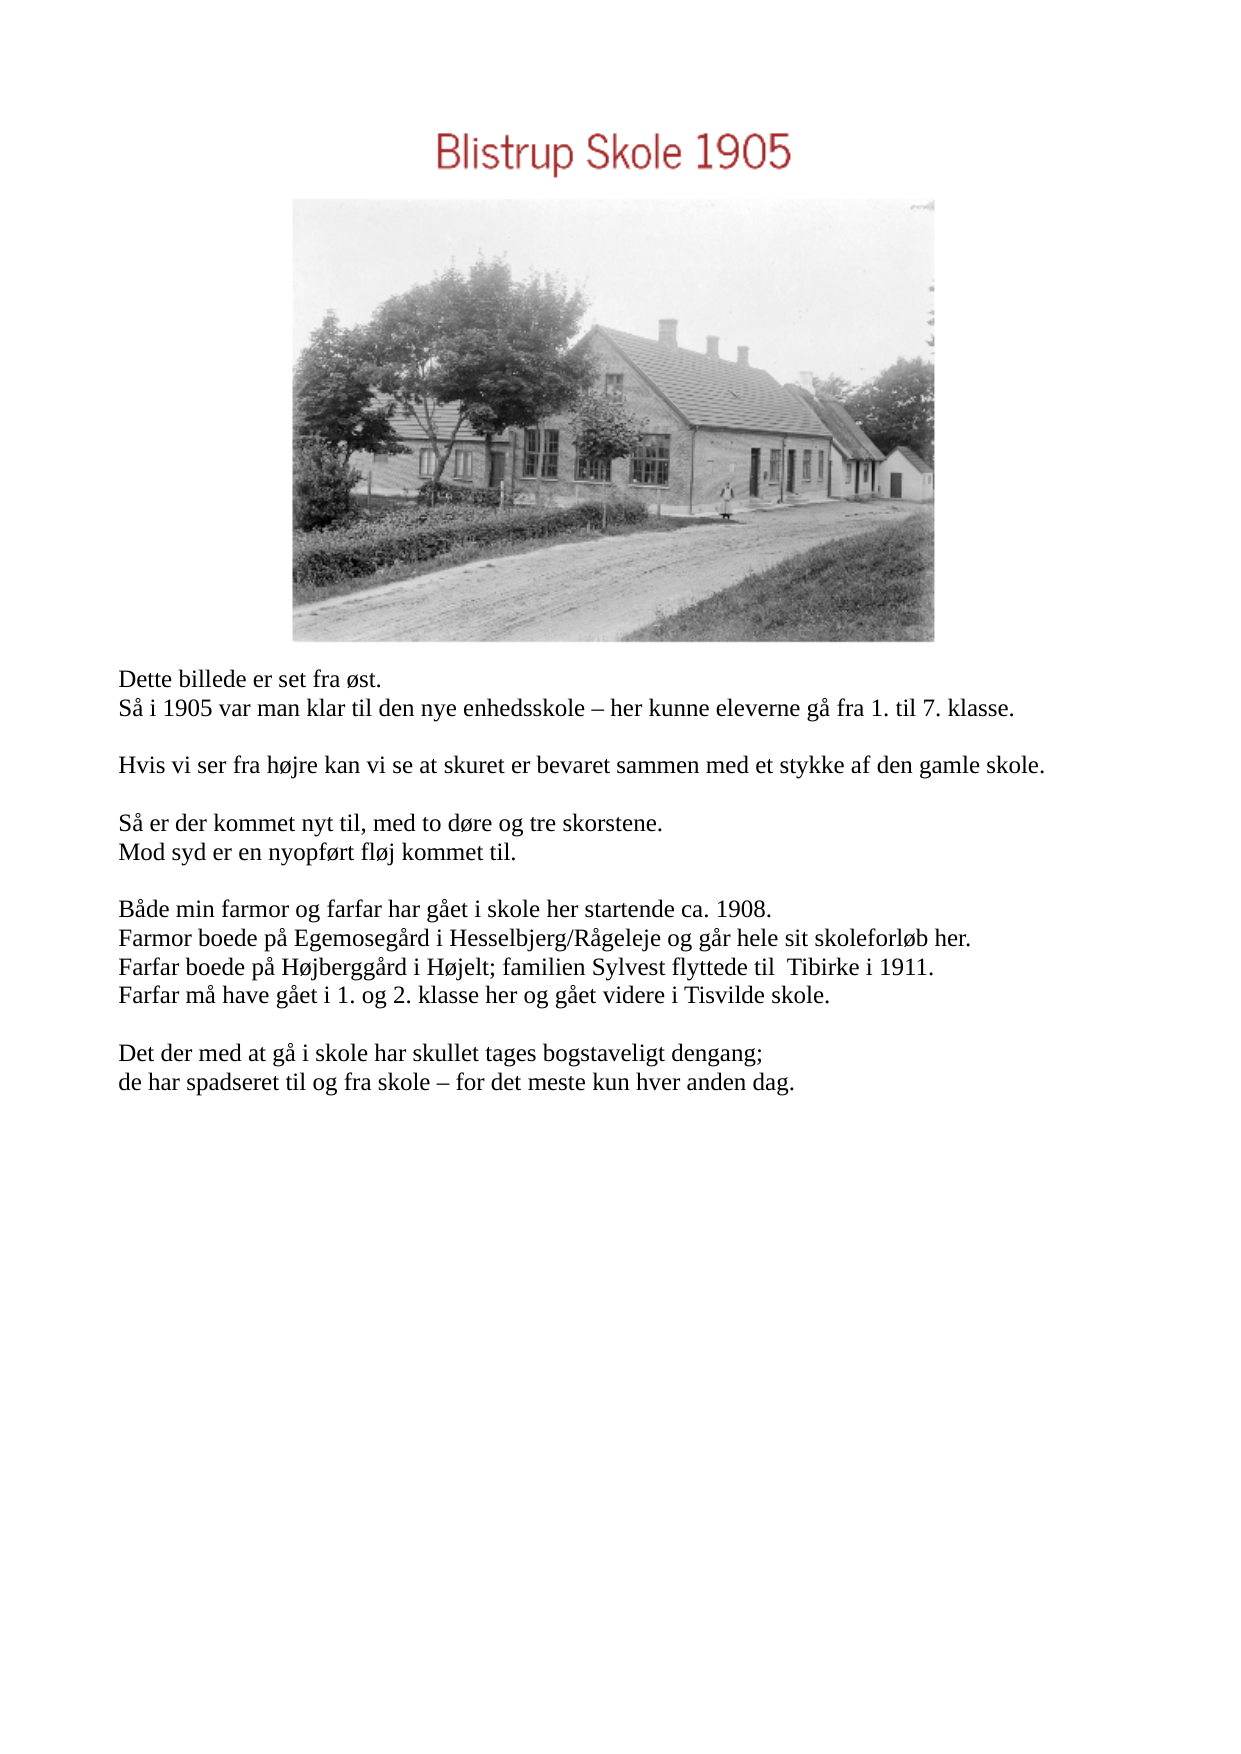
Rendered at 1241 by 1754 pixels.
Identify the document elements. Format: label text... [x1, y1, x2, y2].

text Hvis vi ser fra højre kan vi se at skuret er bevaret sammen med et stykke af den gamle skole. [118, 751, 1122, 779]
text Farfar må have gået i 1. og 2. klasse her og gået videre i Tisvilde skole. [118, 981, 1122, 1009]
text Det der med at gå i skole har skullet tages bogstaveligt dengang; [118, 1038, 1122, 1067]
text Så er der kommet nyt til, med to døre og tre skorstene. [118, 808, 1122, 837]
picture [274, 118, 966, 661]
text Så i 1905 var man klar til den nye enhedsskole – her kunne eleverne gå fra 1. til 7. klasse. [118, 693, 1122, 722]
text Mod syd er en nyopført fløj kommet til. [118, 837, 1122, 866]
text Farfar boede på Højberggård i Højelt; familien Sylvest flyttede til Tibirke i 1911. [118, 952, 1122, 981]
text de har spadseret til og fra skole – for det meste kun hver anden dag. [118, 1067, 1122, 1096]
text Farmor boede på Egemosegård i Hesselbjerg/Rågeleje og går hele sit skoleforløb her. [118, 923, 1122, 952]
text Dette billede er set fra øst. [118, 664, 1122, 693]
text Både min farmor og farfar har gået i skole her startende ca. 1908. [118, 894, 1122, 923]
